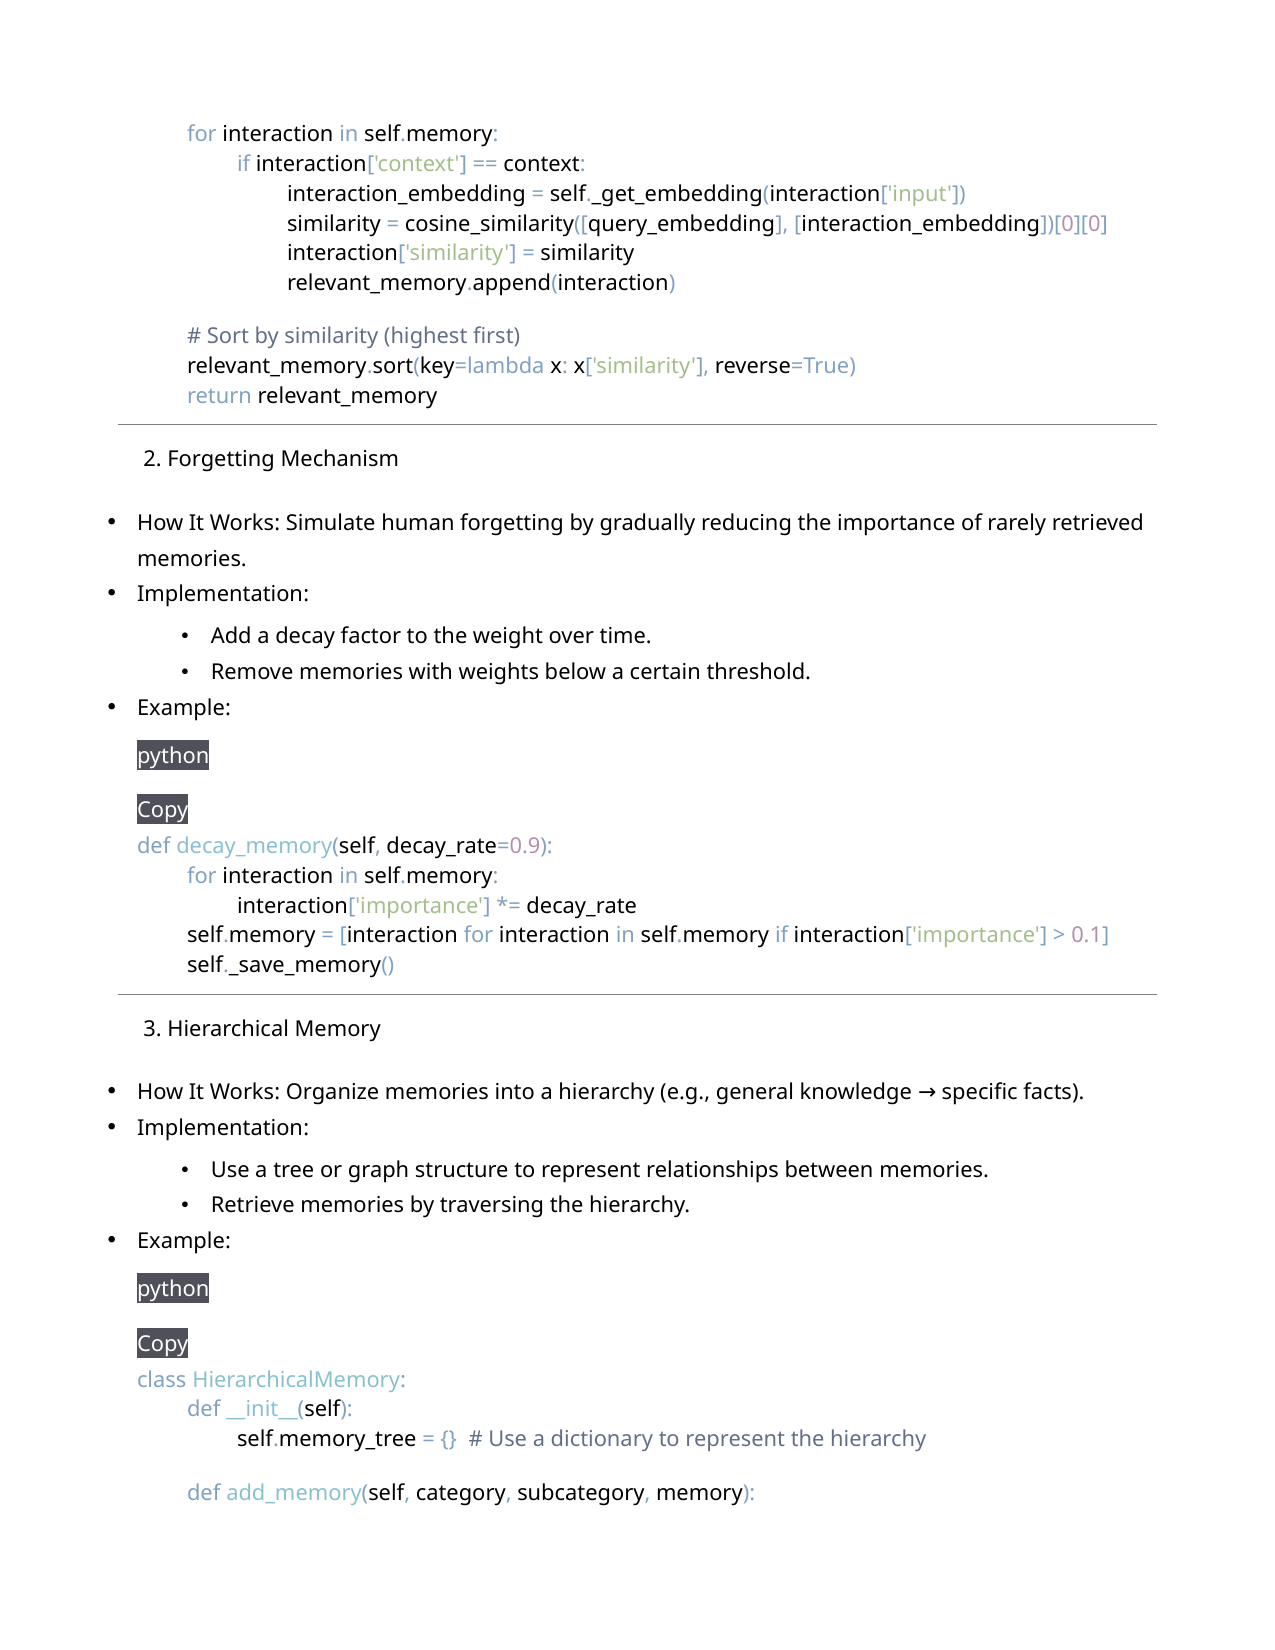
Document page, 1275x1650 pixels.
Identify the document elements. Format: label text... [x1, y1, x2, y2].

list Remove memories with weights below a certain threshold. [181, 656, 1157, 686]
list def add_memory(self, category, subcategory, memory): [118, 1477, 1157, 1506]
list self.memory_tree = {} # Use a dictionary to represent the hierarchy [118, 1423, 1157, 1453]
list for interaction in self.memory: [118, 118, 1157, 148]
list # Sort by similarity (highest first) [118, 321, 1157, 350]
list Copy [118, 794, 1157, 824]
list Copy [118, 1328, 1157, 1358]
list Use a tree or graph structure to represent relationships between memories. [181, 1154, 1157, 1183]
list def __init__(self): [118, 1393, 1157, 1423]
list if interaction['context'] == context: [118, 148, 1157, 178]
subtitle 3. Hierarchical Memory [143, 1012, 1157, 1042]
list similarity = cosine_similarity([query_embedding], [interaction_embedding])[0][0] [118, 207, 1157, 237]
list self.memory = [interaction for interaction in self.memory if interaction['importance'] > 0.1] [118, 919, 1157, 949]
list How It Works: Simulate human forgetting by gradually reducing the importance of rarely retrieved memories. [118, 507, 1157, 572]
list relevant_memory.sort(key=lambda x: x['similarity'], reverse=True) [118, 350, 1157, 380]
list Implementation: [118, 578, 1157, 608]
list Example: [118, 692, 1157, 721]
list return relevant_memory [118, 380, 1157, 410]
list class HierarchicalMemory: [118, 1363, 1157, 1393]
list for interaction in self.memory: [118, 860, 1157, 890]
list How It Works: Organize memories into a hierarchy (e.g., general knowledge → specific facts). [118, 1076, 1157, 1106]
list interaction['importance'] *= decay_rate [118, 890, 1157, 919]
list Implementation: [118, 1112, 1157, 1141]
list Example: [118, 1225, 1157, 1255]
list python [118, 1273, 1157, 1303]
list Add a decay factor to the weight over time. [181, 620, 1157, 650]
list def decay_memory(self, decay_rate=0.9): [118, 830, 1157, 860]
list Retrieve memories by traversing the hierarchy. [181, 1189, 1157, 1219]
list interaction['similarity'] = similarity [118, 237, 1157, 267]
list python [118, 740, 1157, 770]
list self._save_memory() [118, 949, 1157, 979]
list interaction_embedding = self._get_embedding(interaction['input']) [118, 178, 1157, 207]
subtitle 2. Forgetting Mechanism [143, 443, 1157, 473]
list relevant_memory.append(interaction) [118, 267, 1157, 297]
